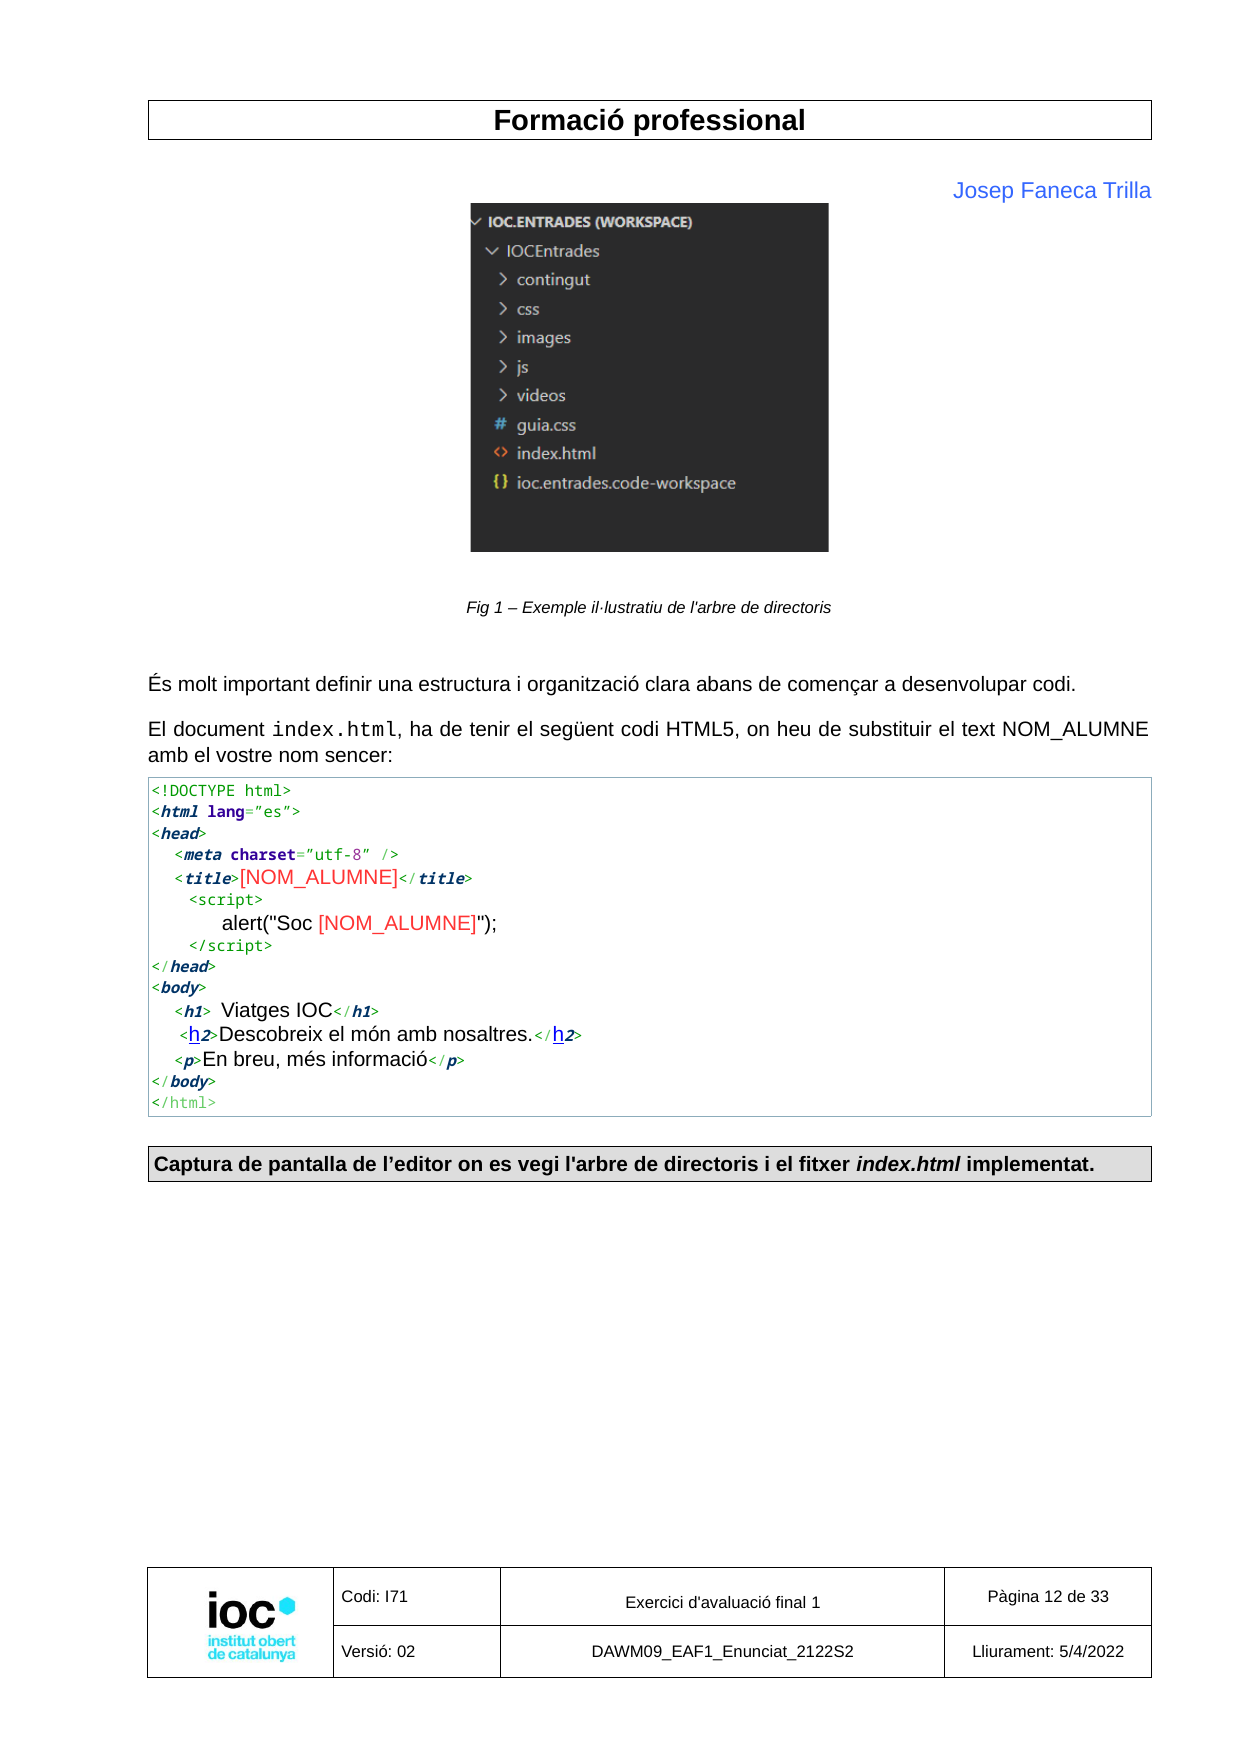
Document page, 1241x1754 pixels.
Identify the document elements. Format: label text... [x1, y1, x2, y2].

picture [195, 1577, 309, 1673]
text Fig 1 – Exemple il·lustratiu de l'arbre de directoris [148, 597, 1151, 617]
text <body> [149, 974, 1151, 995]
text </body> [149, 1067, 1151, 1089]
text <title>[NOM_ALUMNE]</title> [149, 862, 1151, 886]
text <!DOCTYPE html> [149, 778, 1151, 798]
text alert("Soc [NOM_ALUMNE]"); [149, 907, 1151, 931]
text </html> [149, 1089, 1151, 1116]
table_header Captura de pantalla de l’editor on es vegi l'arbre de directoris i el fitxer index.html implementat. [149, 1147, 1151, 1181]
text És molt important definir una estructura i organització clara abans de començar a desenvolupar codi. [148, 672, 1151, 696]
text <h2>Descobreix el món amb nosaltres.</h2> [149, 1019, 1151, 1043]
text <script> [149, 886, 1151, 907]
picture [470, 203, 829, 552]
text <p>En breu, més informació</p> [149, 1043, 1151, 1067]
text </script> [149, 931, 1151, 952]
text <html lang=”es”> [149, 798, 1151, 819]
text El document index.html, ha de tenir el següent codi HTML5, on heu de substituir el text NOM_ALUMNE amb el vostre nom sencer: [148, 717, 1151, 766]
text </head> [149, 952, 1151, 974]
text <h1> Viatges IOC</h1> [149, 995, 1151, 1019]
text <head> [149, 819, 1151, 841]
text <meta charset=”utf-8” /> [149, 841, 1151, 862]
